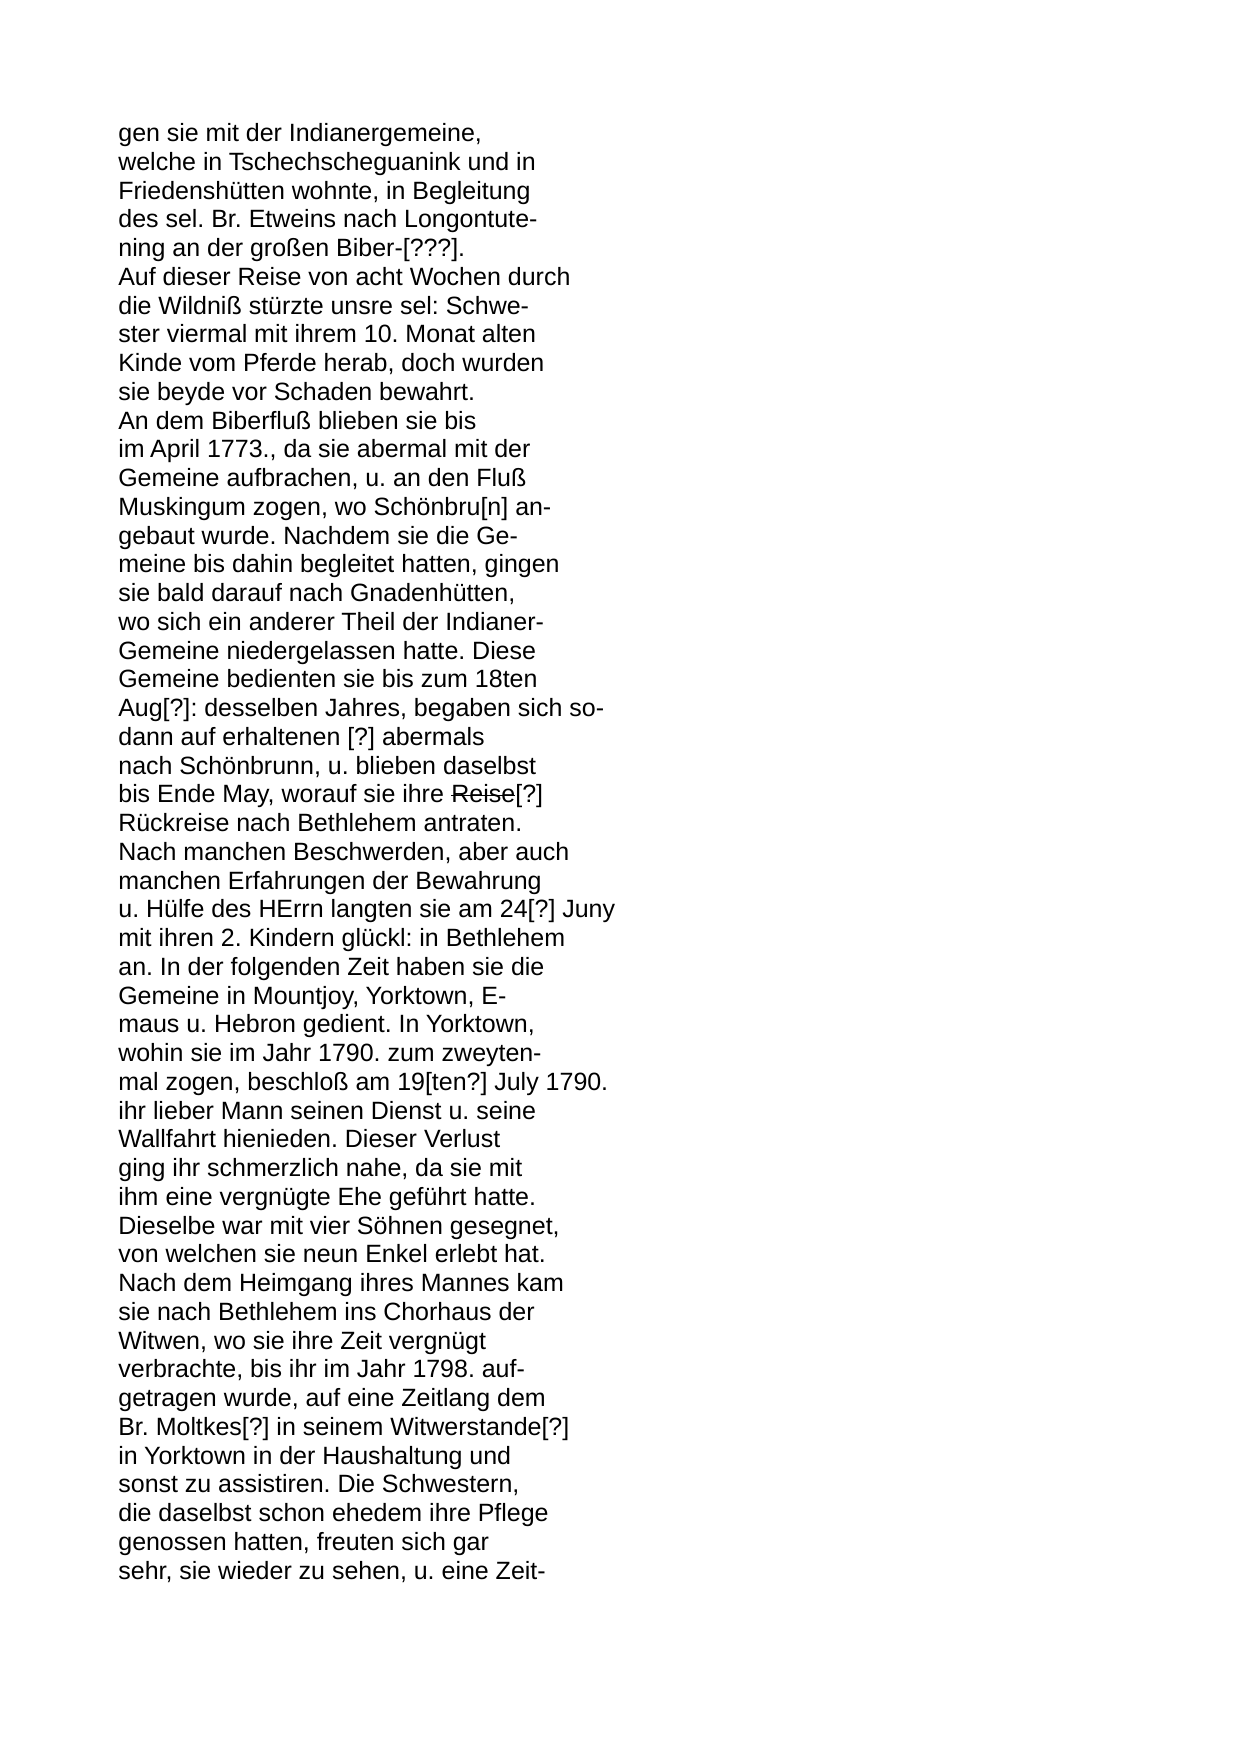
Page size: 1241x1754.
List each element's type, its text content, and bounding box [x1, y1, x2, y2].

text gen sie mit der Indianergemeine, welche in Tschechscheguanink und in Friedenshütten wohnte, in Begleitung des sel. Br. Etweins nach Longontute- ning an der großen Biber-[???]. Auf dieser Reise von acht Wochen durch die Wildniß stürzte unsre sel: Schwe- ster viermal mit ihrem 10. Monat alten Kinde vom Pferde herab, doch wurden sie beyde vor Schaden bewahrt. An dem Biberfluß blieben sie bis im April 1773., da sie abermal mit der Gemeine aufbrachen, u. an den Fluß Muskingum zogen, wo Schönbru[n] an- gebaut wurde. Nachdem sie die Ge- meine bis dahin begleitet hatten, gingen sie bald darauf nach Gnadenhütten, wo sich ein anderer Theil der Indianer- Gemeine niedergelassen hatte. Diese Gemeine bedienten sie bis zum 18ten Aug[?]: desselben Jahres, begaben sich so- dann auf erhaltenen [?] abermals nach Schönbrunn, u. blieben daselbst bis Ende May, worauf sie ihre Reise[?] Rückreise nach Bethlehem antraten. [118, 118, 1122, 837]
text Nach manchen Beschwerden, aber auch manchen Erfahrungen der Bewahrung u. Hülfe des HErrn langten sie am 24[?] Juny mit ihren 2. Kindern glückl: in Bethlehem an. In der folgenden Zeit haben sie die Gemeine in Mountjoy, Yorktown, E- maus u. Hebron gedient. In Yorktown, wohin sie im Jahr 1790. zum zweyten- mal zogen, beschloß am 19[ten?] July 1790. ihr lieber Mann seinen Dienst u. seine Wallfahrt hienieden. Dieser Verlust ging ihr schmerzlich nahe, da sie mit ihm eine vergnügte Ehe geführt hatte. Dieselbe war mit vier Söhnen gesegnet, von welchen sie neun Enkel erlebt hat. Nach dem Heimgang ihres Mannes kam sie nach Bethlehem ins Chorhaus der Witwen, wo sie ihre Zeit vergnügt verbrachte, bis ihr im Jahr 1798. auf- getragen wurde, auf eine Zeitlang dem Br. Moltkes[?] in seinem Witwerstande[?] in Yorktown in der Haushaltung und sonst zu assistiren. Die Schwestern, die daselbst schon ehedem ihre Pflege genossen hatten, freuten sich gar sehr, sie wieder zu sehen, u. eine Zeit- [118, 837, 1122, 1584]
